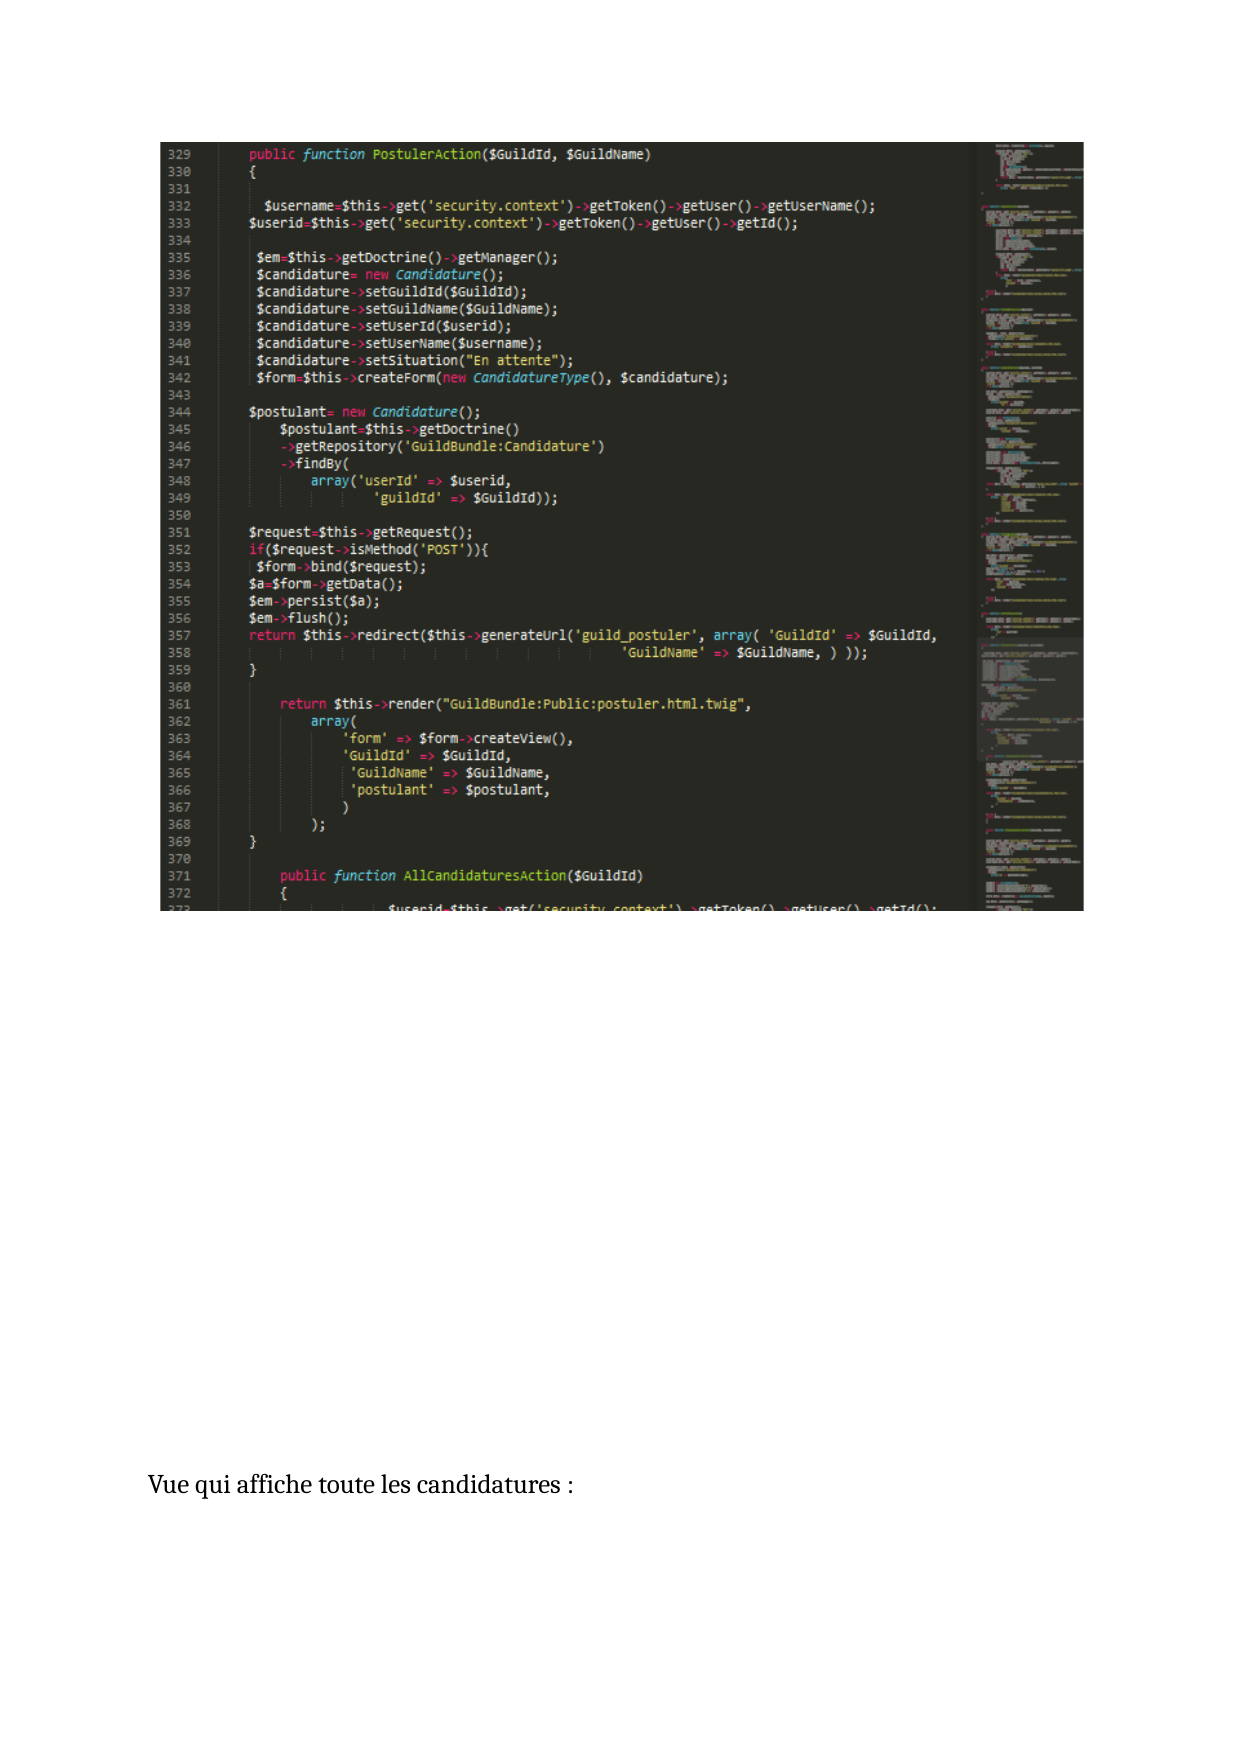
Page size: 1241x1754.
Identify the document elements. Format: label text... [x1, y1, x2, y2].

text Vue qui affiche toute les candidatures : [148, 1469, 1093, 1500]
picture [160, 142, 1084, 911]
